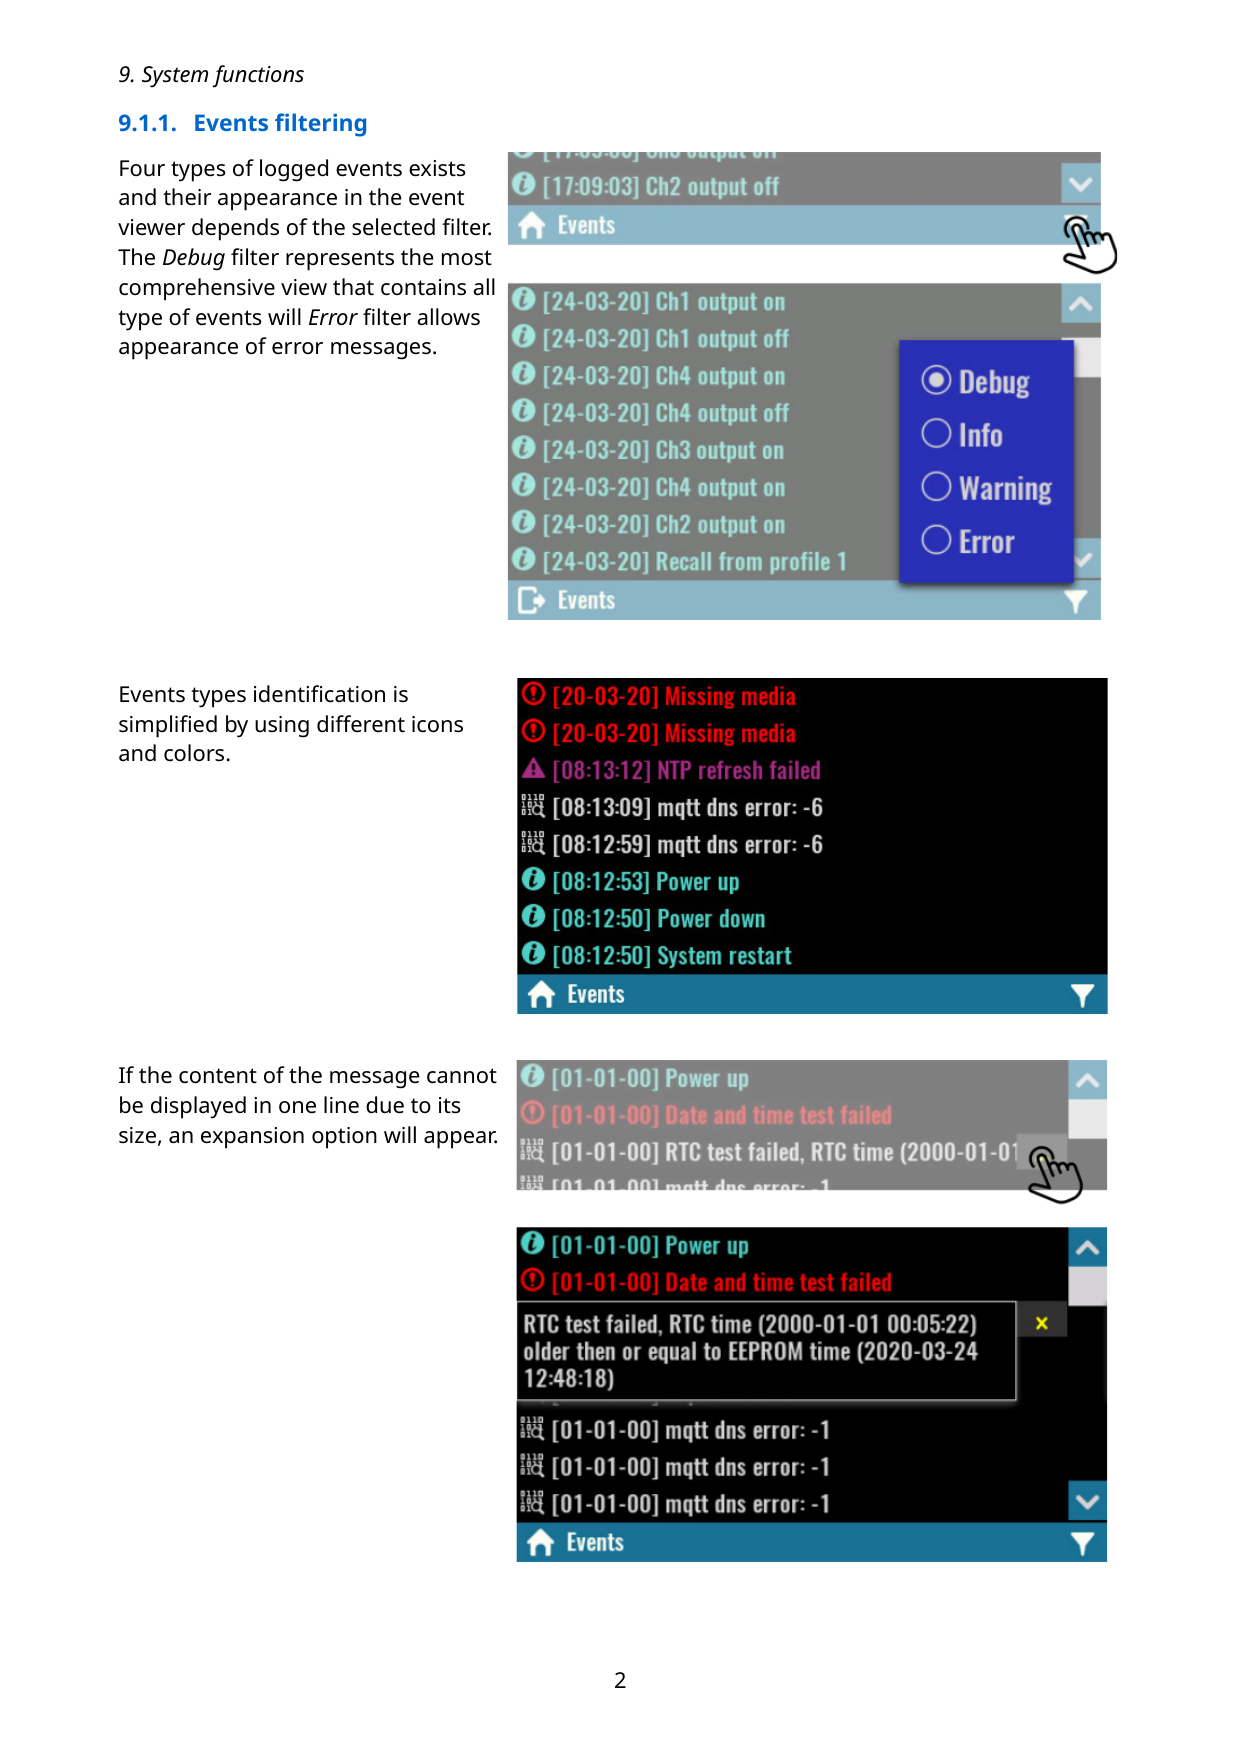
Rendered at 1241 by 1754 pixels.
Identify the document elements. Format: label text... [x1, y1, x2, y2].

subtitle Events filtering [118, 107, 1122, 138]
picture [517, 678, 1108, 1014]
picture [516, 1060, 1108, 1562]
table_header [502, 679, 1123, 1043]
picture [507, 152, 1118, 620]
table_header If the content of the message cannot be displayed in one line due to its size, an expansion option will appear. [118, 1060, 502, 1578]
table_header Events types identification is simplified by using different icons and colors. [118, 679, 502, 1043]
table_header [502, 1060, 1122, 1578]
table_header [502, 153, 1123, 649]
table_header Four types of logged events exists and their appearance in the event viewer depends of the selected filter. The Debug filter represents the most comprehensive view that contains all type of events will Error filter allows appearance of error messages. [118, 153, 502, 649]
